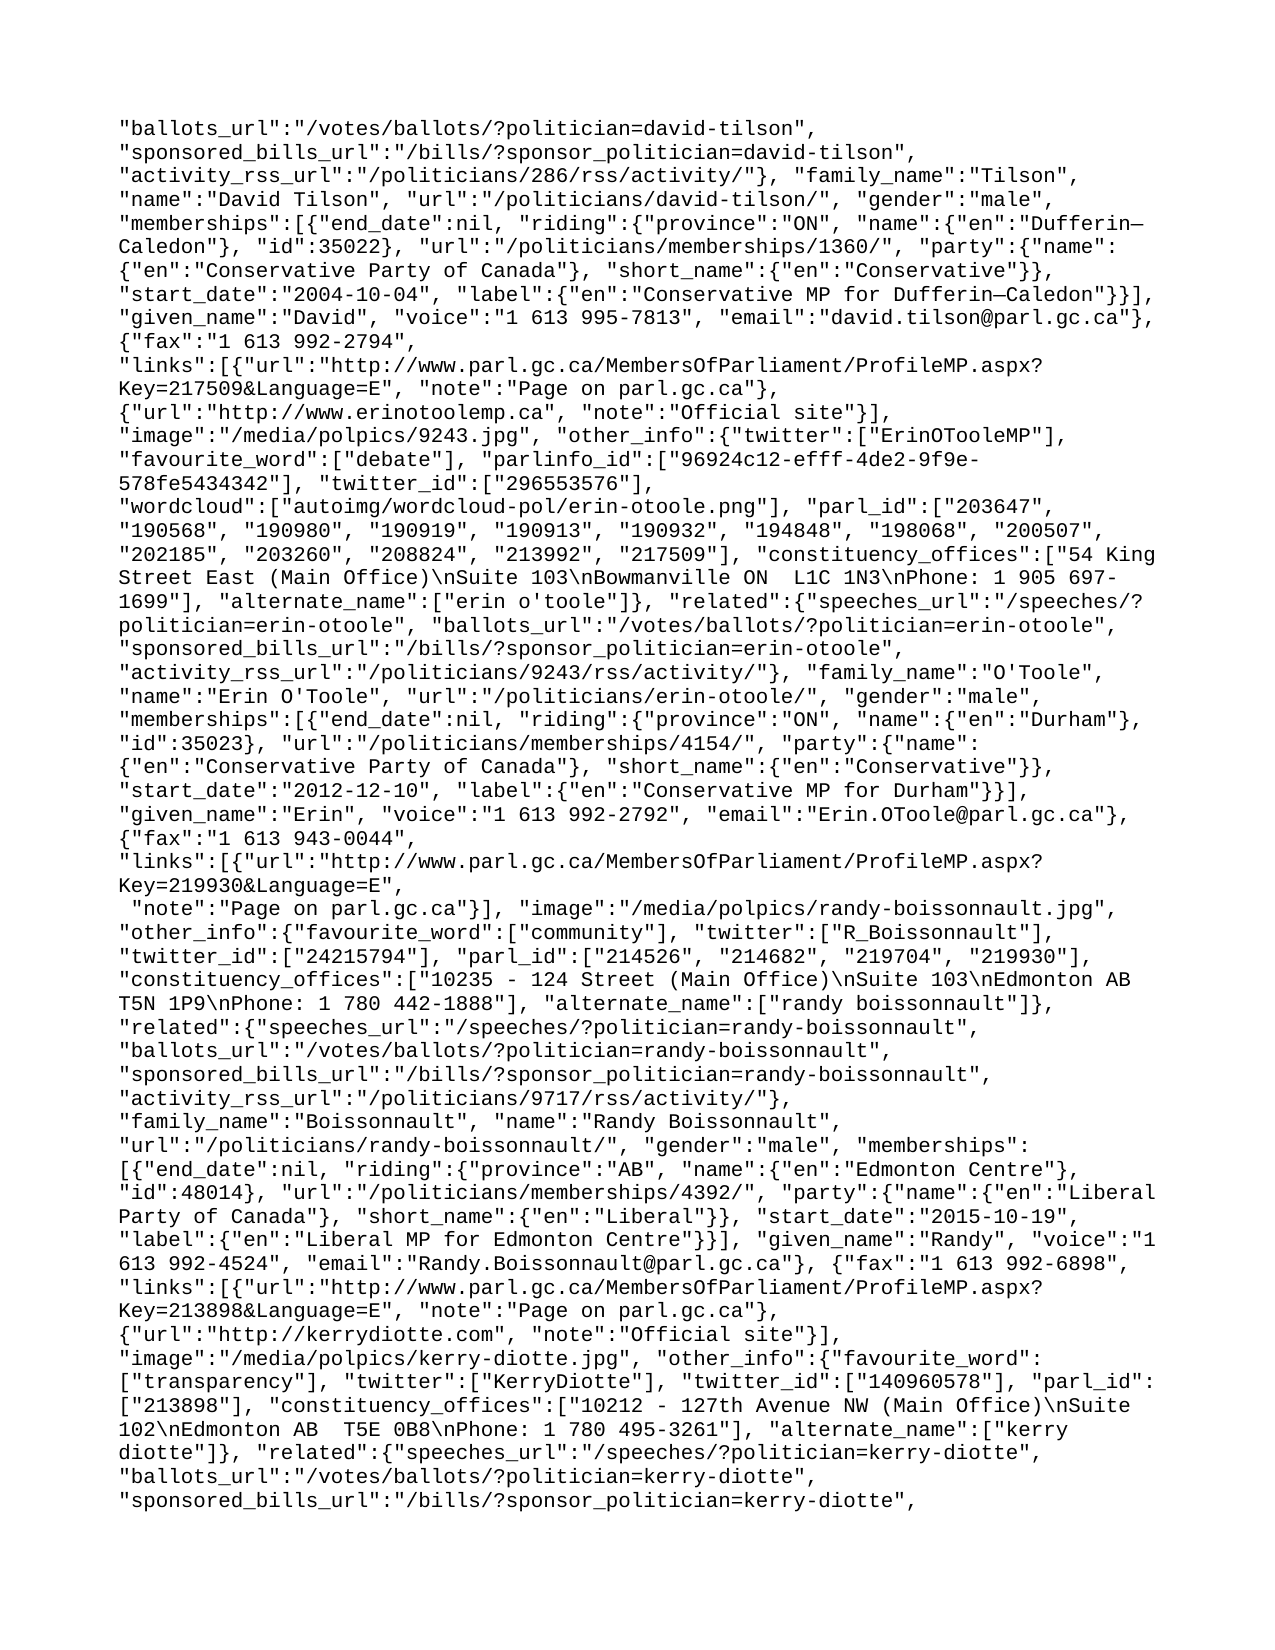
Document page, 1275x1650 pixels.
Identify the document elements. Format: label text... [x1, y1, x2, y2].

text "note":"Page on parl.gc.ca"}], "image":"/media/polpics/randy-boissonnault.jpg", "other_info":{"favourite_word":["community"], "twitter":["R_Boissonnault"], "twitter_id":["24215794"], "parl_id":["214526", "214682", "219704", "219930"], "constituency_offices":["10235 - 124 Street (Main Office)\nSuite 103\nEdmonton AB T5N 1P9\nPhone: 1 780 442-1888"], "alternate_name":["randy boissonnault"]}, "related":{"speeches_url":"/speeches/?politician=randy-boissonnault", "ballots_url":"/votes/ballots/?politician=randy-boissonnault", "sponsored_bills_url":"/bills/?sponsor_politician=randy-boissonnault", "activity_rss_url":"/politicians/9717/rss/activity/"}, "family_name":"Boissonnault", "name":"Randy Boissonnault", "url":"/politicians/randy-boissonnault/", "gender":"male", "memberships":[{"end_date":nil, "riding":{"province":"AB", "name":{"en":"Edmonton Centre"}, "id":48014}, "url":"/politicians/memberships/4392/", "party":{"name":{"en":"Liberal Party of Canada"}, "short_name":{"en":"Liberal"}}, "start_date":"2015-10-19", "label":{"en":"Liberal MP for Edmonton Centre"}}], "given_name":"Randy", "voice":"1 613 992-4524", "email":"Randy.Boissonnault@parl.gc.ca"}, {"fax":"1 613 992-6898", "links":[{"url":"http://www.parl.gc.ca/MembersOfParliament/ProfileMP.aspx?Key=213898&Language=E", "note":"Page on parl.gc.ca"}, {"url":"http://kerrydiotte.com", "note":"Official site"}], "image":"/media/polpics/kerry-diotte.jpg", "other_info":{"favourite_word":["transparency"], "twitter":["KerryDiotte"], "twitter_id":["140960578"], "parl_id":["213898"], "constituency_offices":["10212 - 127th Avenue NW (Main Office)\nSuite 102\nEdmonton AB T5E 0B8\nPhone: 1 780 495-3261"], "alternate_name":["kerry diotte"]}, "related":{"speeches_url":"/speeches/?politician=kerry-diotte", "ballots_url":"/votes/ballots/?politician=kerry-diotte", "sponsored_bills_url":"/bills/?sponsor_politician=kerry-diotte", [118, 898, 1157, 1513]
text "ballots_url":"/votes/ballots/?politician=david-tilson", "sponsored_bills_url":"/bills/?sponsor_politician=david-tilson", "activity_rss_url":"/politicians/286/rss/activity/"}, "family_name":"Tilson", "name":"David Tilson", "url":"/politicians/david-tilson/", "gender":"male", "memberships":[{"end_date":nil, "riding":{"province":"ON", "name":{"en":"Dufferin—Caledon"}, "id":35022}, "url":"/politicians/memberships/1360/", "party":{"name":{"en":"Conservative Party of Canada"}, "short_name":{"en":"Conservative"}}, "start_date":"2004-10-04", "label":{"en":"Conservative MP for Dufferin—Caledon"}}], "given_name":"David", "voice":"1 613 995-7813", "email":"david.tilson@parl.gc.ca"}, {"fax":"1 613 992-2794", "links":[{"url":"http://www.parl.gc.ca/MembersOfParliament/ProfileMP.aspx?Key=217509&Language=E", "note":"Page on parl.gc.ca"}, {"url":"http://www.erinotoolemp.ca", "note":"Official site"}], "image":"/media/polpics/9243.jpg", "other_info":{"twitter":["ErinOTooleMP"], "favourite_word":["debate"], "parlinfo_id":["96924c12-efff-4de2-9f9e-578fe5434342"], "twitter_id":["296553576"], "wordcloud":["autoimg/wordcloud-pol/erin-otoole.png"], "parl_id":["203647", "190568", "190980", "190919", "190913", "190932", "194848", "198068", "200507", "202185", "203260", "208824", "213992", "217509"], "constituency_offices":["54 King Street East (Main Office)\nSuite 103\nBowmanville ON L1C 1N3\nPhone: 1 905 697-1699"], "alternate_name":["erin o'toole"]}, "related":{"speeches_url":"/speeches/?politician=erin-otoole", "ballots_url":"/votes/ballots/?politician=erin-otoole", "sponsored_bills_url":"/bills/?sponsor_politician=erin-otoole", "activity_rss_url":"/politicians/9243/rss/activity/"}, "family_name":"O'Toole", "name":"Erin O'Toole", "url":"/politicians/erin-otoole/", "gender":"male", "memberships":[{"end_date":nil, "riding":{"province":"ON", "name":{"en":"Durham"}, "id":35023}, "url":"/politicians/memberships/4154/", "party":{"name":{"en":"Conservative Party of Canada"}, "short_name":{"en":"Conservative"}}, "start_date":"2012-12-10", "label":{"en":"Conservative MP for Durham"}}], "given_name":"Erin", "voice":"1 613 992-2792", "email":"Erin.OToole@parl.gc.ca"}, {"fax":"1 613 943-0044", "links":[{"url":"http://www.parl.gc.ca/MembersOfParliament/ProfileMP.aspx?Key=219930&Language=E", [118, 118, 1157, 898]
